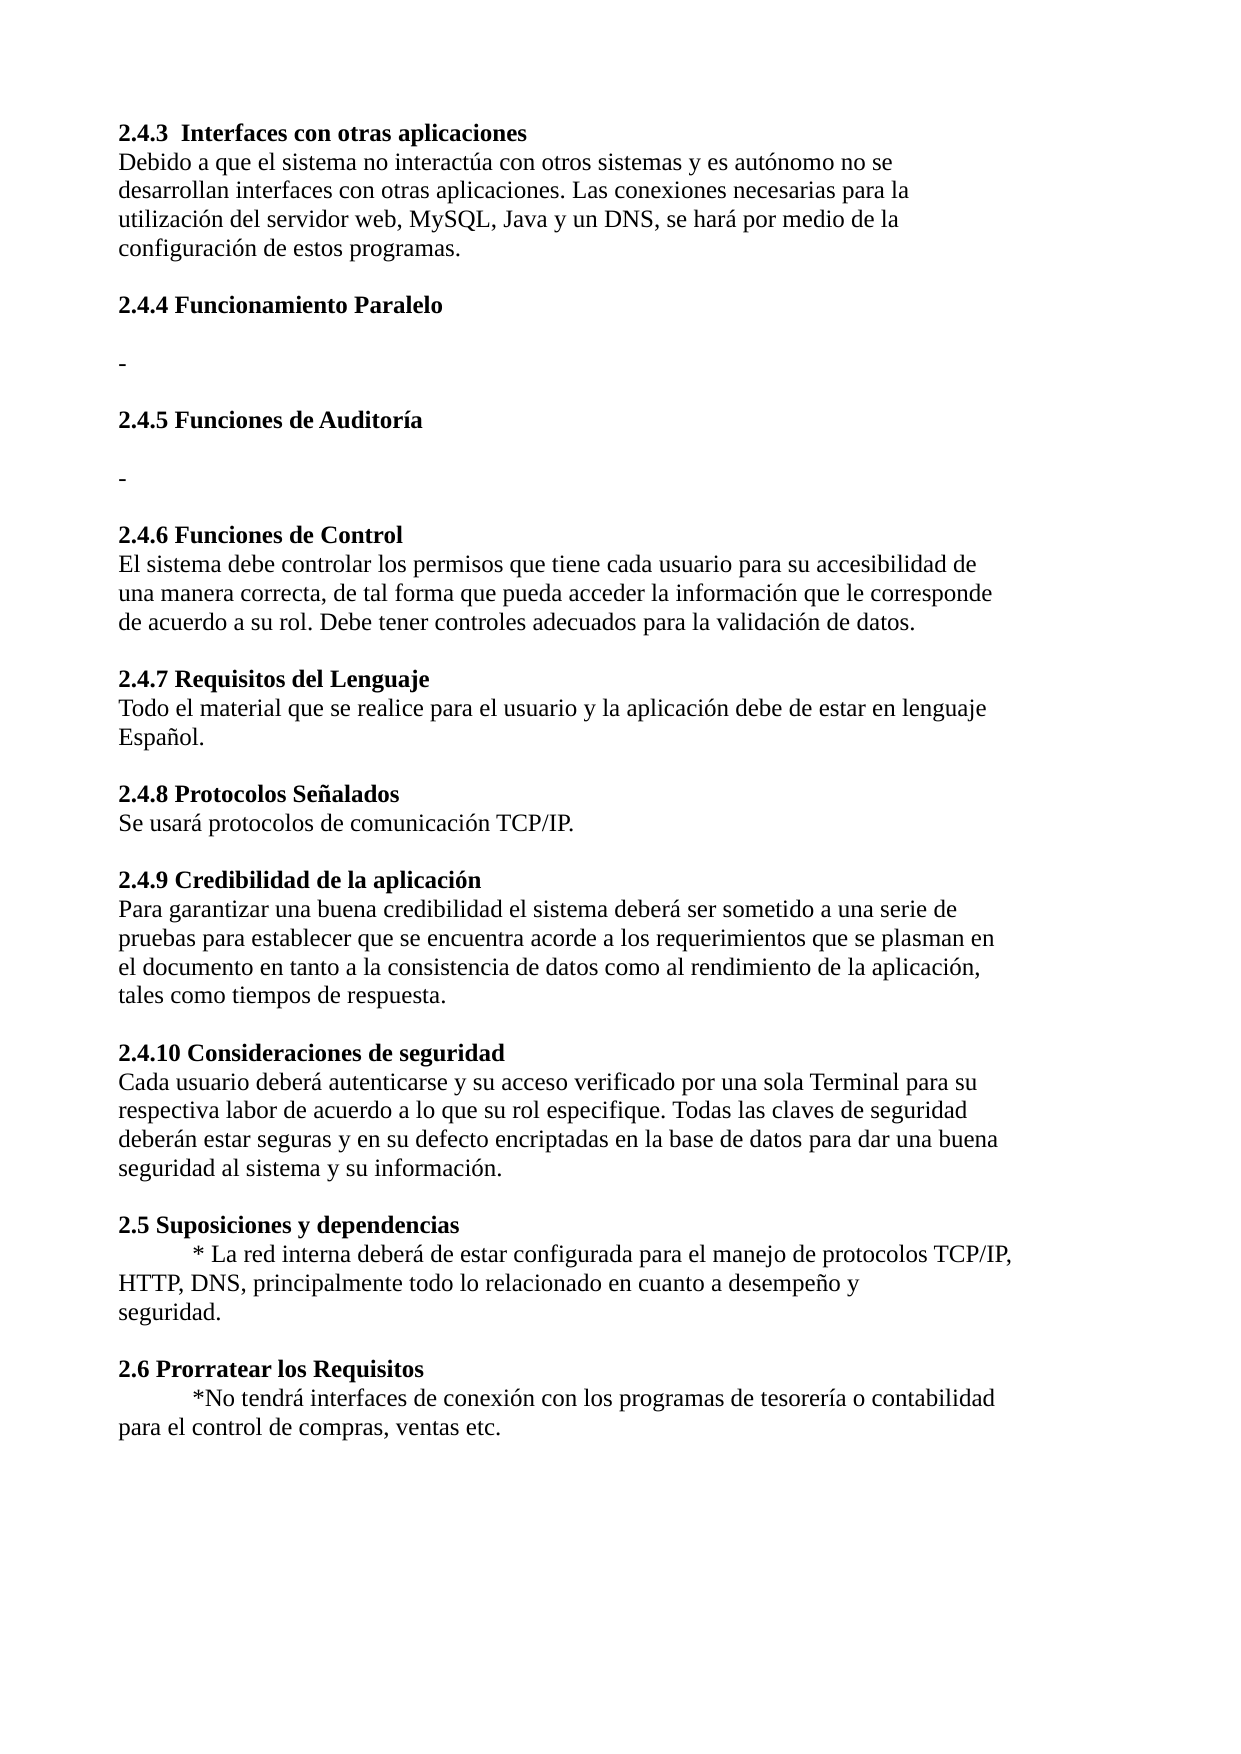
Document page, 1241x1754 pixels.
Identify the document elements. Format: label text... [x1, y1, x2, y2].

text 2.4.5 Funciones de Auditoría [118, 406, 1122, 434]
text Todo el material que se realice para el usuario y la aplicación debe de estar en lenguaje [118, 693, 1122, 722]
text 2.4.3 Interfaces con otras aplicaciones [118, 118, 1122, 147]
text El sistema debe controlar los permisos que tiene cada usuario para su accesibilidad de [118, 549, 1122, 578]
text 2.5 Suposiciones y dependencias [118, 1211, 1122, 1239]
text - [118, 348, 1122, 377]
text seguridad. [118, 1297, 1122, 1326]
text Debido a que el sistema no interactúa con otros sistemas y es autónomo no se [118, 147, 1122, 176]
text configuración de estos programas. [118, 233, 1122, 262]
text Para garantizar una buena credibilidad el sistema deberá ser sometido a una serie de [118, 894, 1122, 923]
text 2.4.8 Protocolos Señalados [118, 779, 1122, 808]
text pruebas para establecer que se encuentra acorde a los requerimientos que se plasman en [118, 923, 1122, 952]
text 2.4.10 Consideraciones de seguridad [118, 1038, 1122, 1067]
text desarrollan interfaces con otras aplicaciones. Las conexiones necesarias para la [118, 176, 1122, 204]
text 2.4.4 Funcionamiento Paralelo [118, 291, 1122, 319]
text utilización del servidor web, MySQL, Java y un DNS, se hará por medio de la [118, 204, 1122, 233]
text seguridad al sistema y su información. [118, 1153, 1122, 1182]
text Español. [118, 722, 1122, 751]
text para el control de compras, ventas etc. [118, 1412, 1122, 1441]
text 2.4.9 Credibilidad de la aplicación [118, 866, 1122, 894]
text de acuerdo a su rol. Debe tener controles adecuados para la validación de datos. [118, 607, 1122, 636]
text - [118, 463, 1122, 492]
text una manera correcta, de tal forma que pueda acceder la información que le corresponde [118, 578, 1122, 607]
text 2.6 Prorratear los Requisitos [118, 1354, 1122, 1383]
text respectiva labor de acuerdo a lo que su rol especifique. Todas las claves de seguridad [118, 1096, 1122, 1124]
text tales como tiempos de respuesta. [118, 981, 1122, 1009]
text HTTP, DNS, principalmente todo lo relacionado en cuanto a desempeño y [118, 1268, 1122, 1297]
text * La red interna deberá de estar configurada para el manejo de protocolos TCP/IP, [118, 1239, 1122, 1268]
text Se usará protocolos de comunicación TCP/IP. [118, 808, 1122, 837]
text deberán estar seguras y en su defecto encriptadas en la base de datos para dar una buena [118, 1124, 1122, 1153]
text el documento en tanto a la consistencia de datos como al rendimiento de la aplicación, [118, 952, 1122, 981]
text *No tendrá interfaces de conexión con los programas de tesorería o contabilidad [118, 1383, 1122, 1412]
text 2.4.6 Funciones de Control [118, 521, 1122, 549]
text 2.4.7 Requisitos del Lenguaje [118, 664, 1122, 693]
text Cada usuario deberá autenticarse y su acceso verificado por una sola Terminal para su [118, 1067, 1122, 1096]
